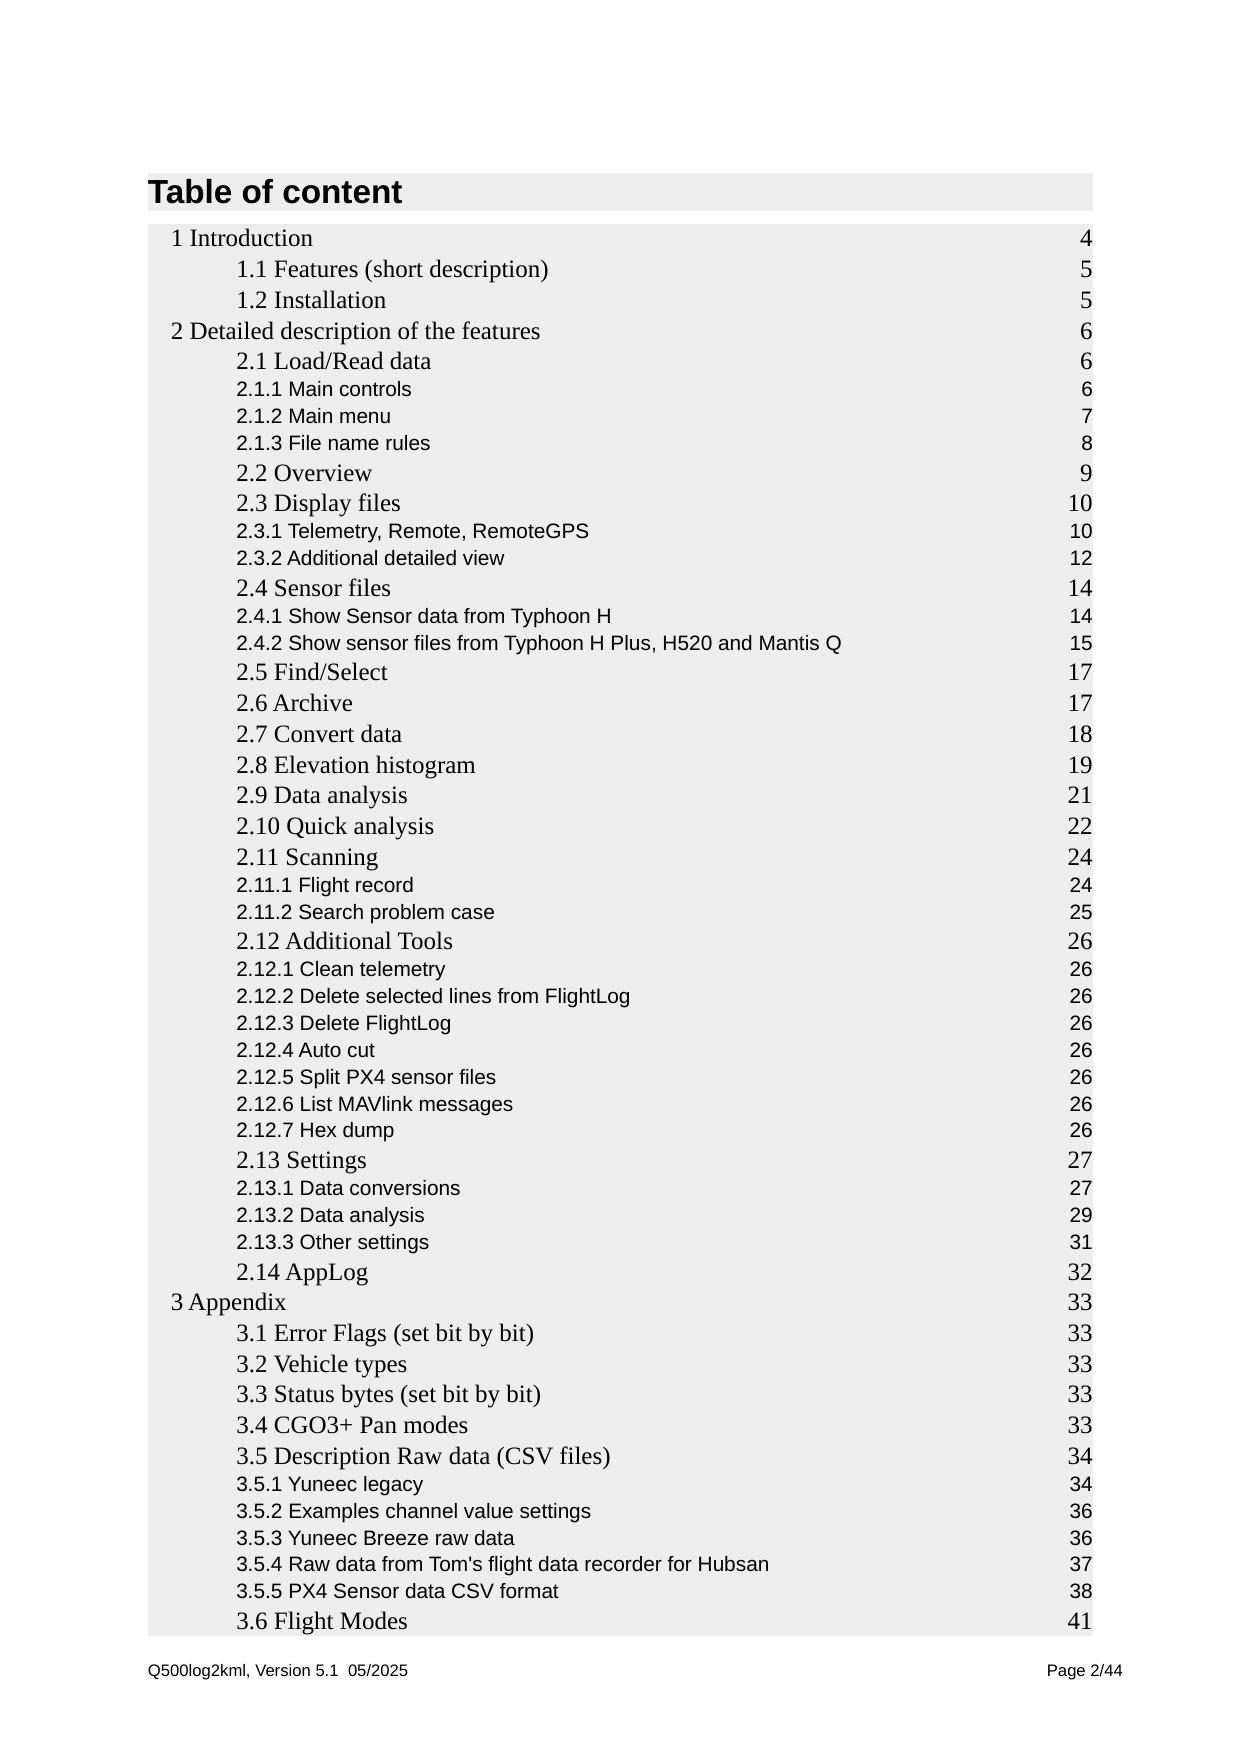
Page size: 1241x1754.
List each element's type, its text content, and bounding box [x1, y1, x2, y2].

text 2.4.2 Show sensor files from Typhoon H Plus, H520 and Mantis Q 15 [236, 631, 1093, 654]
text 3.1 Error Flags (set bit by bit) 33 [236, 1318, 1093, 1347]
text 2.10 Quick analysis 22 [236, 811, 1093, 840]
text 2.11.2 Search problem case 25 [236, 899, 1093, 923]
text 3.5.1 Yuneec legacy 34 [236, 1472, 1093, 1496]
text 2.12.7 Hex dump 26 [236, 1118, 1093, 1142]
text 1 Introduction 4 [171, 223, 1093, 252]
text 2.4 Sensor files 14 [236, 573, 1093, 602]
text 3.3 Status bytes (set bit by bit) 33 [236, 1379, 1093, 1408]
text 3.4 CGO3+ Pan modes 33 [236, 1410, 1093, 1439]
text 1.1 Features (short description) 5 [236, 254, 1093, 283]
text 2.3.1 Telemetry, Remote, RemoteGPS 10 [236, 519, 1093, 543]
text 2.12.2 Delete selected lines from FlightLog 26 [236, 984, 1093, 1008]
text 2.6 Archive 17 [236, 688, 1093, 717]
text 2.4.1 Show Sensor data from Typhoon H 14 [236, 604, 1093, 628]
text 2.1.3 File name rules 8 [236, 431, 1093, 455]
text 2.3.2 Additional detailed view 12 [236, 546, 1093, 570]
text 1.2 Installation 5 [236, 285, 1093, 314]
text 2.14 AppLog 32 [236, 1257, 1093, 1285]
text 2.13 Settings 27 [236, 1145, 1093, 1174]
text 3.5.2 Examples channel value settings 36 [236, 1498, 1093, 1522]
text 2.12.3 Delete FlightLog 26 [236, 1011, 1093, 1035]
text 3.2 Vehicle types 33 [236, 1349, 1093, 1377]
text 2.1.1 Main controls 6 [236, 377, 1093, 401]
text 2.3 Display files 10 [236, 488, 1093, 517]
text 2.12.1 Clean telemetry 26 [236, 957, 1093, 981]
text 3.5 Description Raw data (CSV files) 34 [236, 1441, 1093, 1470]
text 3.5.4 Raw data from Tom's flight data recorder for Hubsan 37 [236, 1552, 1093, 1576]
text 2.2 Overview 9 [236, 458, 1093, 487]
text 2.13.2 Data analysis 29 [236, 1203, 1093, 1227]
text 2.13.3 Other settings 31 [236, 1230, 1093, 1254]
text 2.1 Load/Read data 6 [236, 346, 1093, 375]
text 3 Appendix 33 [171, 1287, 1093, 1316]
text 2 Detailed description of the features 6 [171, 316, 1093, 344]
text 2.11.1 Flight record 24 [236, 873, 1093, 897]
text 2.12 Additional Tools 26 [236, 926, 1093, 955]
text 2.5 Find/Select 17 [236, 657, 1093, 686]
text 2.9 Data analysis 21 [236, 780, 1093, 809]
text 2.11 Scanning 24 [236, 842, 1093, 871]
text 2.1.2 Main menu 7 [236, 404, 1093, 428]
text 2.13.1 Data conversions 27 [236, 1176, 1093, 1200]
text 3.6 Flight Modes 41 [236, 1606, 1093, 1635]
text 2.12.5 Split PX4 sensor files 26 [236, 1064, 1093, 1088]
text 2.7 Convert data 18 [236, 719, 1093, 748]
text 2.8 Elevation histogram 19 [236, 750, 1093, 778]
text 3.5.5 PX4 Sensor data CSV format 38 [236, 1579, 1093, 1603]
text 3.5.3 Yuneec Breeze raw data 36 [236, 1525, 1093, 1549]
subtitle Table of content [148, 173, 1093, 211]
text 2.12.6 List MAVlink messages 26 [236, 1091, 1093, 1115]
text 2.12.4 Auto cut 26 [236, 1038, 1093, 1062]
